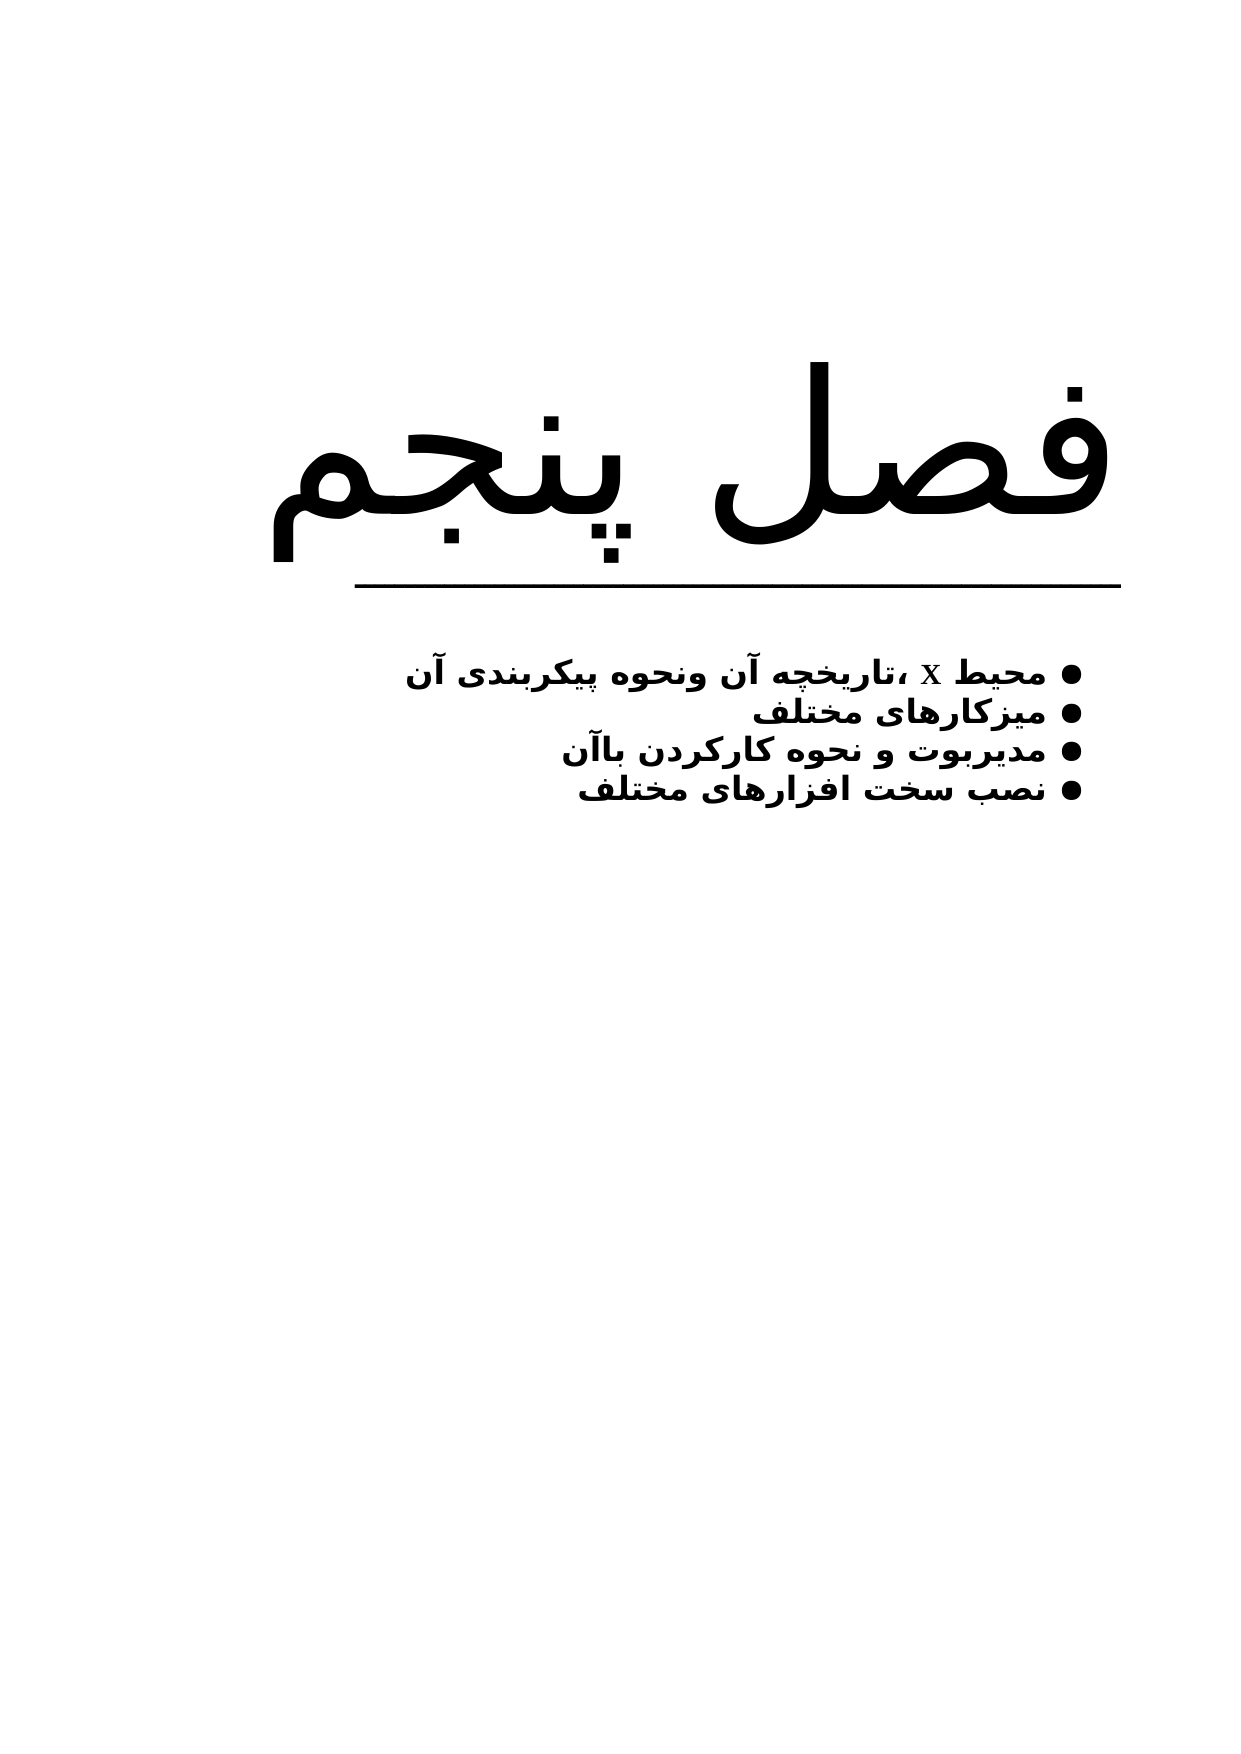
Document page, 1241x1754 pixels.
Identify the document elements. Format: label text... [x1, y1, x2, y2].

list نصب سخت افزارهای مختلف [118, 770, 1084, 809]
text فصل پنجم [118, 329, 1122, 562]
list میزکارهای مختلف [118, 692, 1084, 731]
list مدیربوت و نحوه کارکردن باآن [118, 731, 1084, 770]
text ـــــــــــــــــــــــــــــــــــــــــــــــــــــــــــــــــــــــــــــ [118, 562, 1122, 596]
list محیط X ،تاریخچه آن ونحوه پیکربندی آن [118, 653, 1084, 692]
